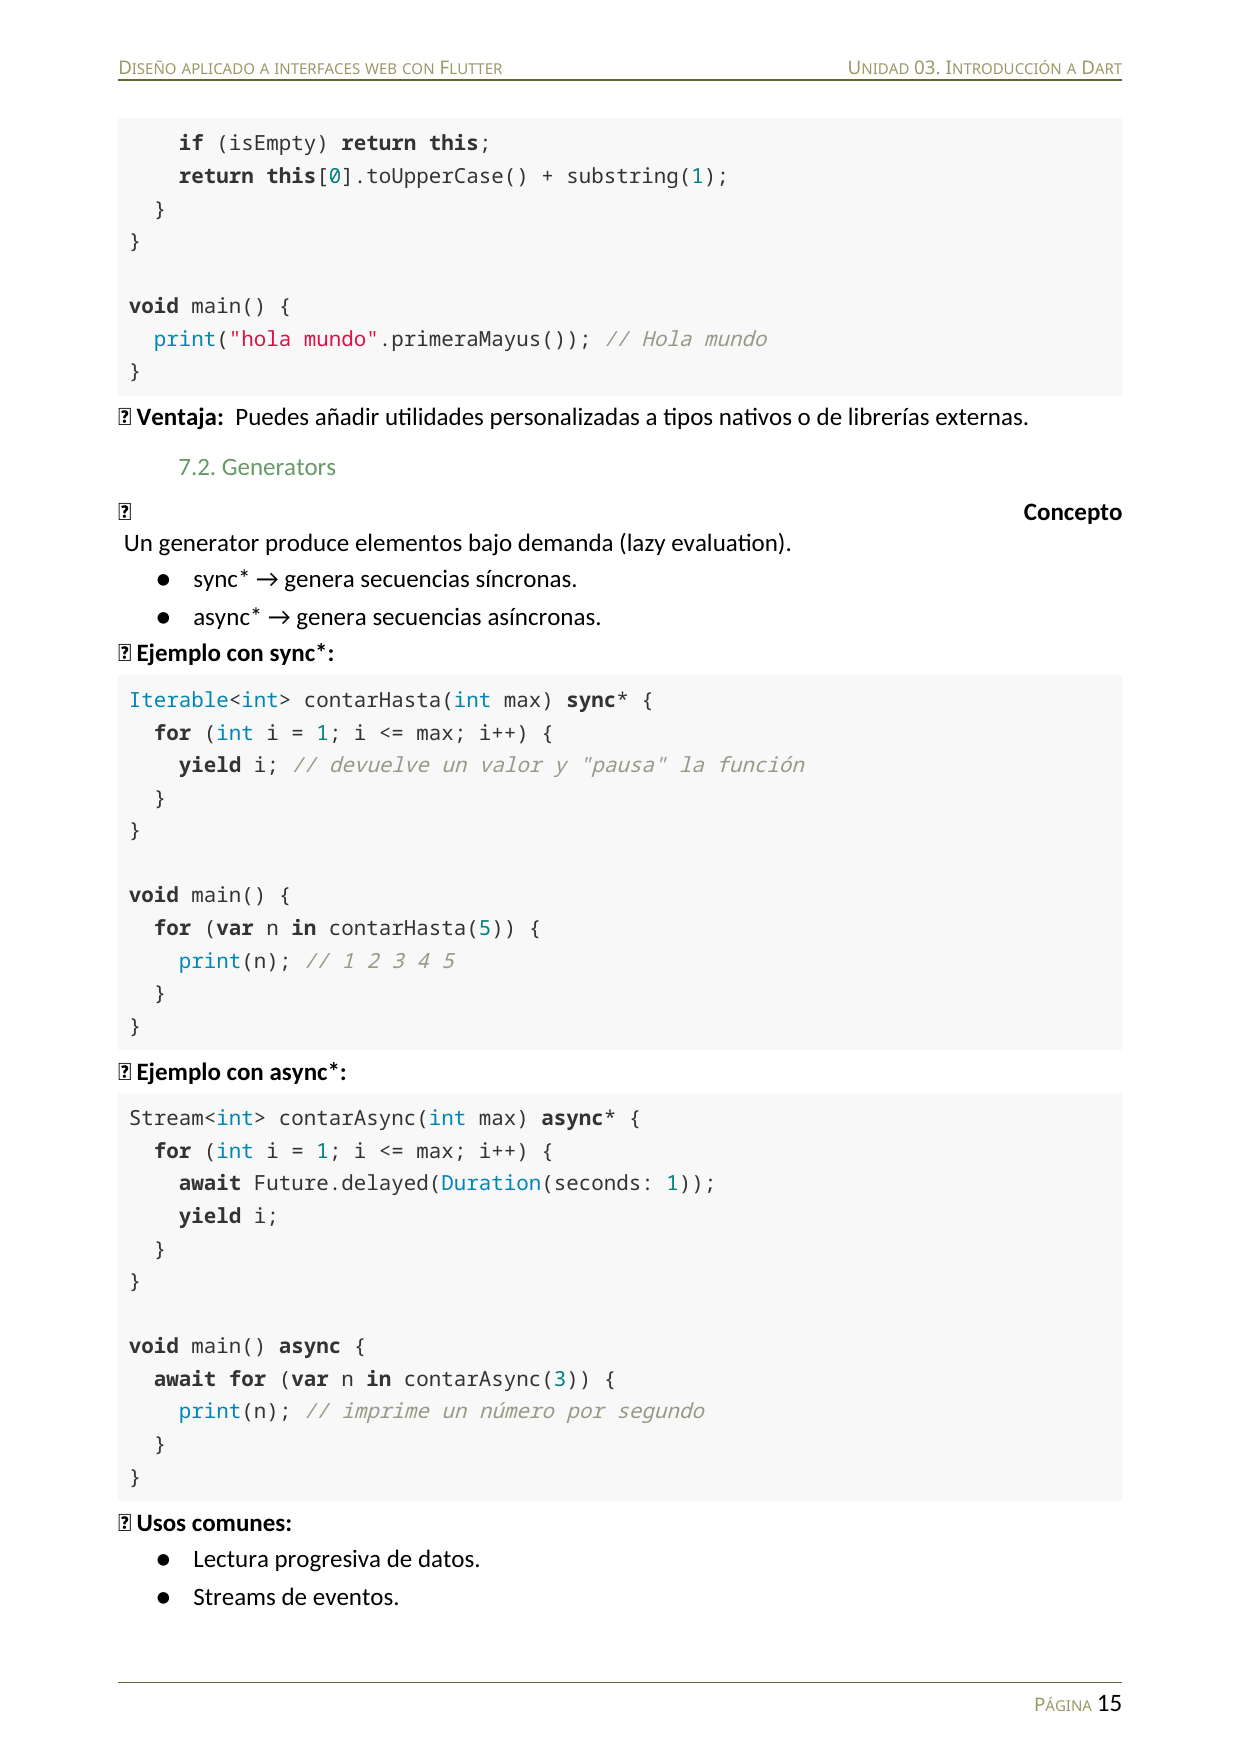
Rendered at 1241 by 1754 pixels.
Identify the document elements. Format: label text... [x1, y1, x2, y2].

table_header if (isEmpty) return this; return this[0].toUpperCase() + substring(1); } } void main() { print("hola mundo".primeraMayus()); // Hola mundo } [118, 118, 1122, 396]
table_header Stream<int> contarAsync(int max) async* { for (int i = 1; i <= max; i++) { await Future.delayed(Duration(seconds: 1)); yield i; } } void main() async { await for (var n in contarAsync(3)) { print(n); // imprime un número por segundo } } [118, 1093, 1122, 1501]
text 📌 Ejemplo con sync*: [118, 638, 1122, 668]
subtitle 7.2. Generators [178, 451, 1122, 481]
list sync* → genera secuencias síncronas. [156, 564, 1122, 594]
text 🔷 Concepto Un generator produce elementos bajo demanda (lazy evaluation). [118, 496, 1122, 557]
text 💬 Usos comunes: [118, 1507, 1122, 1537]
table_header Iterable<int> contarHasta(int max) sync* { for (int i = 1; i <= max; i++) { yield i; // devuelve un valor y "pausa" la función } } void main() { for (var n in contarHasta(5)) { print(n); // 1 2 3 4 5 } } [118, 675, 1122, 1050]
list Lectura progresiva de datos. [156, 1544, 1122, 1574]
text 💡 Ventaja: Puedes añadir utilidades personalizadas a tipos nativos o de librerías externas. [118, 401, 1122, 432]
text 📌 Ejemplo con async*: [118, 1056, 1122, 1086]
list async* → genera secuencias asíncronas. [156, 601, 1122, 631]
list Streams de eventos. [156, 1581, 1122, 1611]
